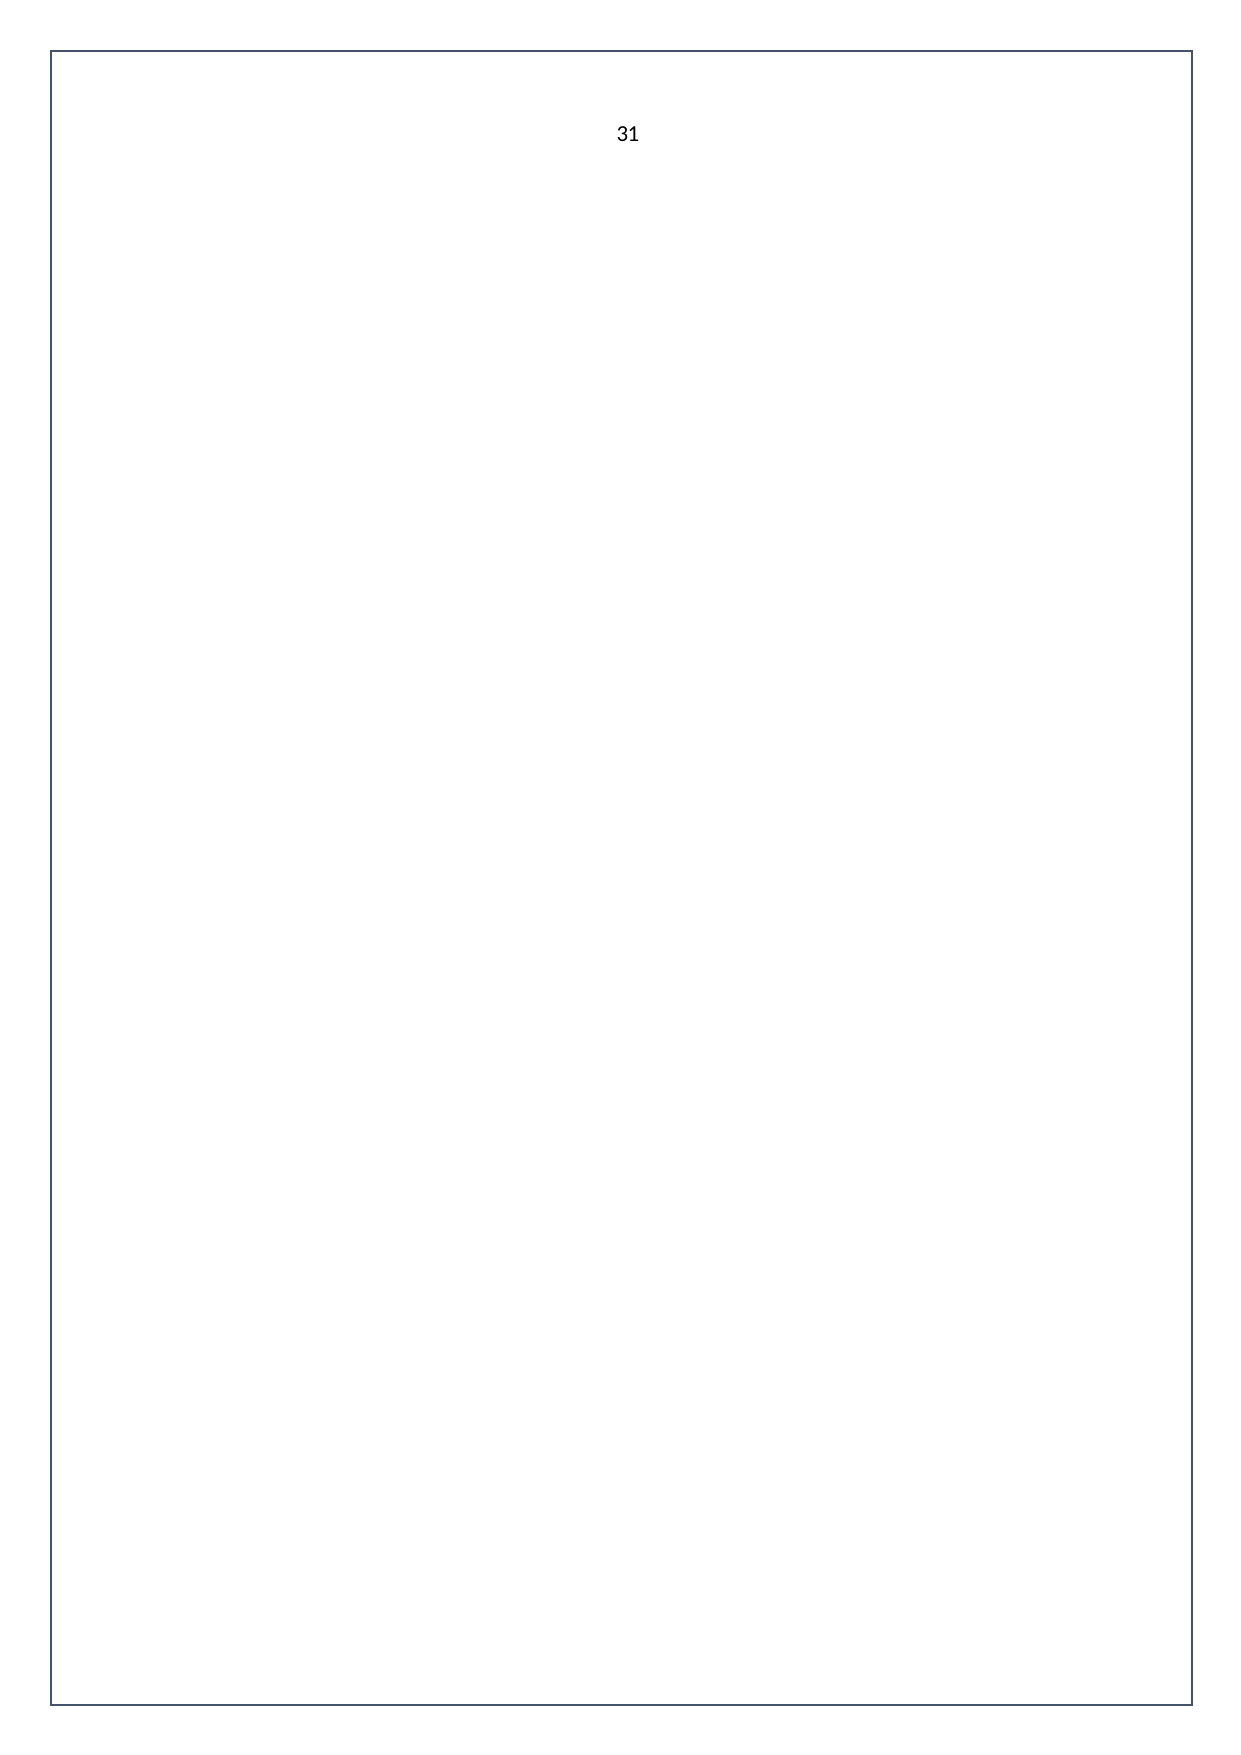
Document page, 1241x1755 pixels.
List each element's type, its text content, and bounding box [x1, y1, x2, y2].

text 31 [89, 119, 1167, 147]
